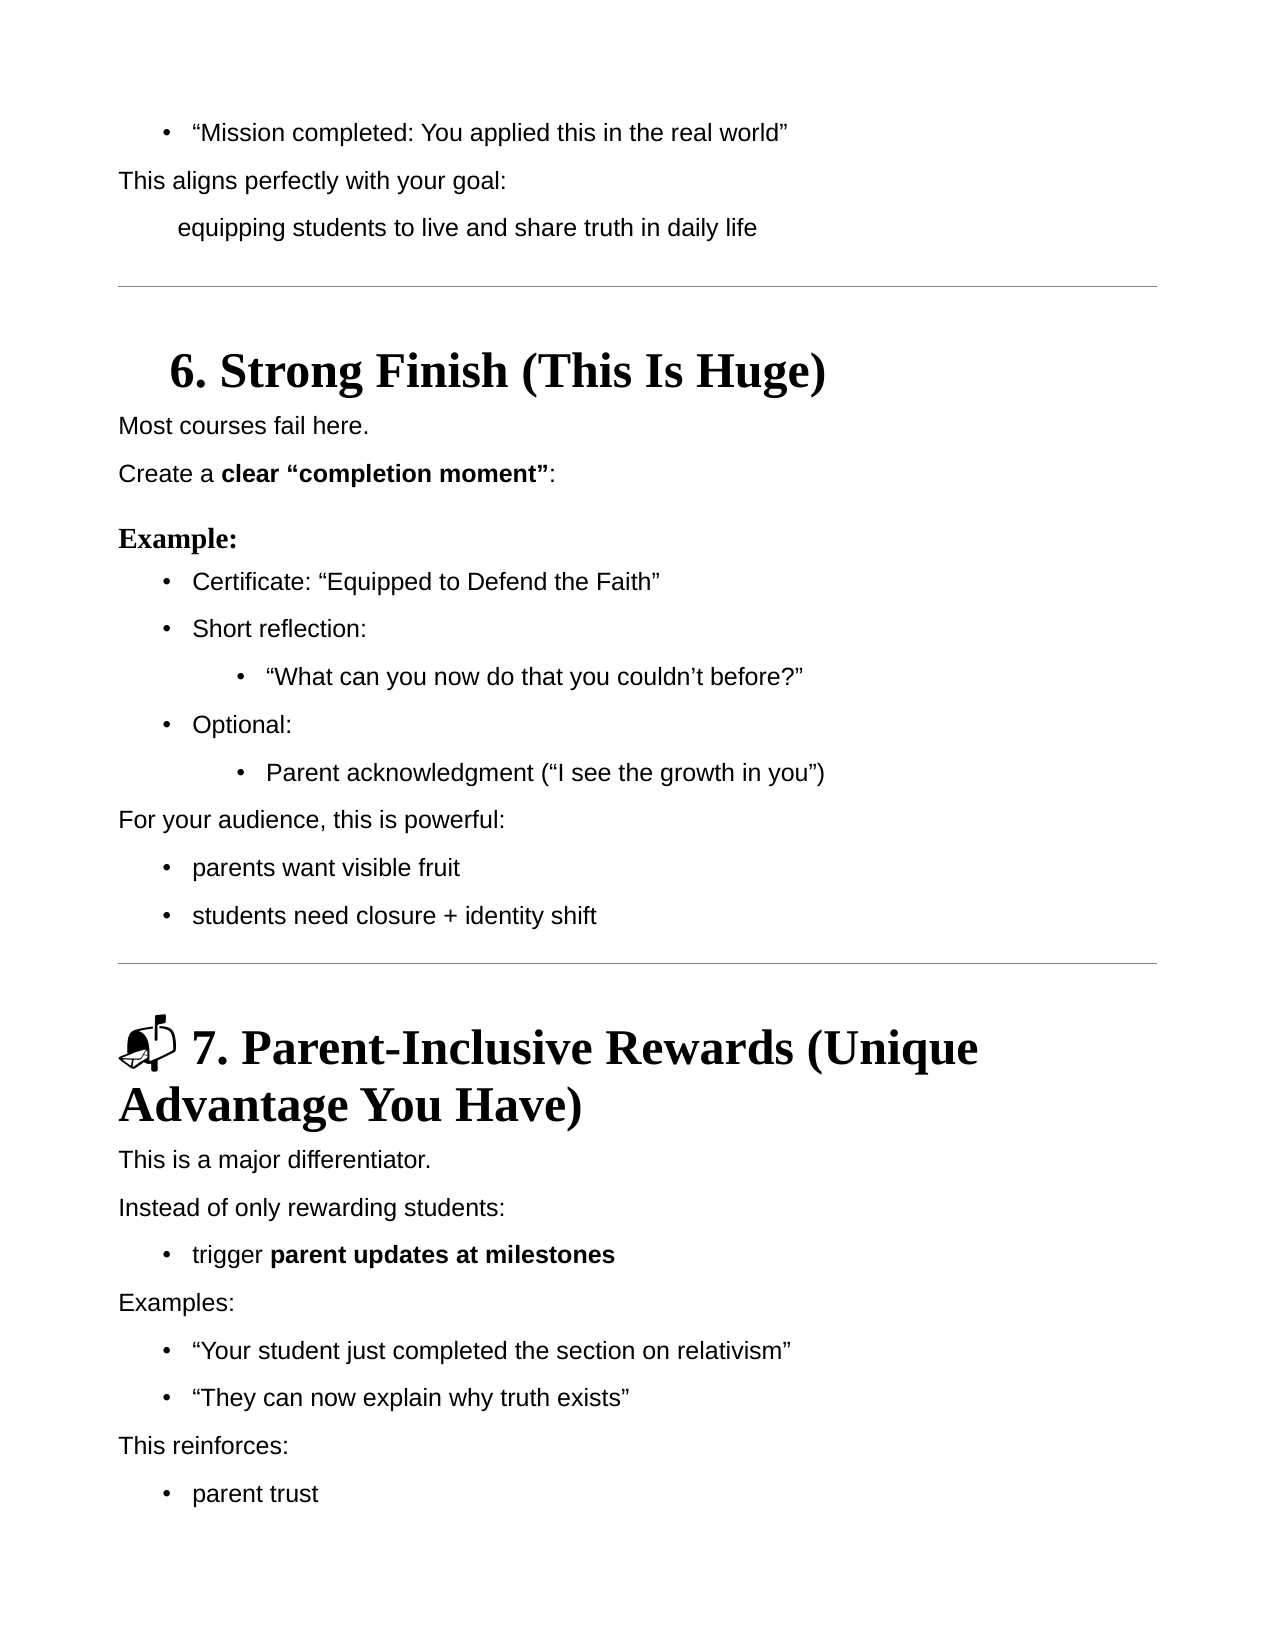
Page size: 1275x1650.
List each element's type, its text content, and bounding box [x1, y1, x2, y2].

list students need closure + identity shift [162, 901, 1157, 929]
subtitle Example: [118, 521, 1157, 554]
subtitle 📬 7. Parent-Inclusive Rewards (Unique Advantage You Have) [118, 1018, 1157, 1133]
list “They can now explain why truth exists” [162, 1383, 1157, 1412]
text Examples: [118, 1288, 1157, 1317]
text This aligns perfectly with your goal: [118, 166, 1157, 194]
text This is a major differentiator. [118, 1145, 1157, 1174]
list Parent acknowledgment (“I see the growth in you”) [236, 758, 1157, 786]
list “Your student just completed the section on relativism” [162, 1336, 1157, 1364]
subtitle 🏁 6. Strong Finish (This Is Huge) [118, 341, 1157, 398]
text This reinforces: [118, 1431, 1157, 1460]
text Most courses fail here. [118, 411, 1157, 440]
list parent trust [162, 1479, 1157, 1507]
list Certificate: “Equipped to Defend the Faith” [162, 567, 1157, 596]
text For your audience, this is powerful: [118, 805, 1157, 834]
list Optional: [162, 710, 1157, 739]
list parents want visible fruit [162, 853, 1157, 882]
list “Mission completed: You applied this in the real world” [162, 118, 1157, 147]
list Short reflection: [162, 614, 1157, 643]
text Create a clear “completion moment”: [118, 458, 1157, 487]
list “What can you now do that you couldn’t before?” [236, 662, 1157, 691]
list trigger parent updates at milestones [162, 1240, 1157, 1269]
text Instead of only rewarding students: [118, 1193, 1157, 1221]
text equipping students to live and share truth in daily life [177, 213, 1098, 242]
